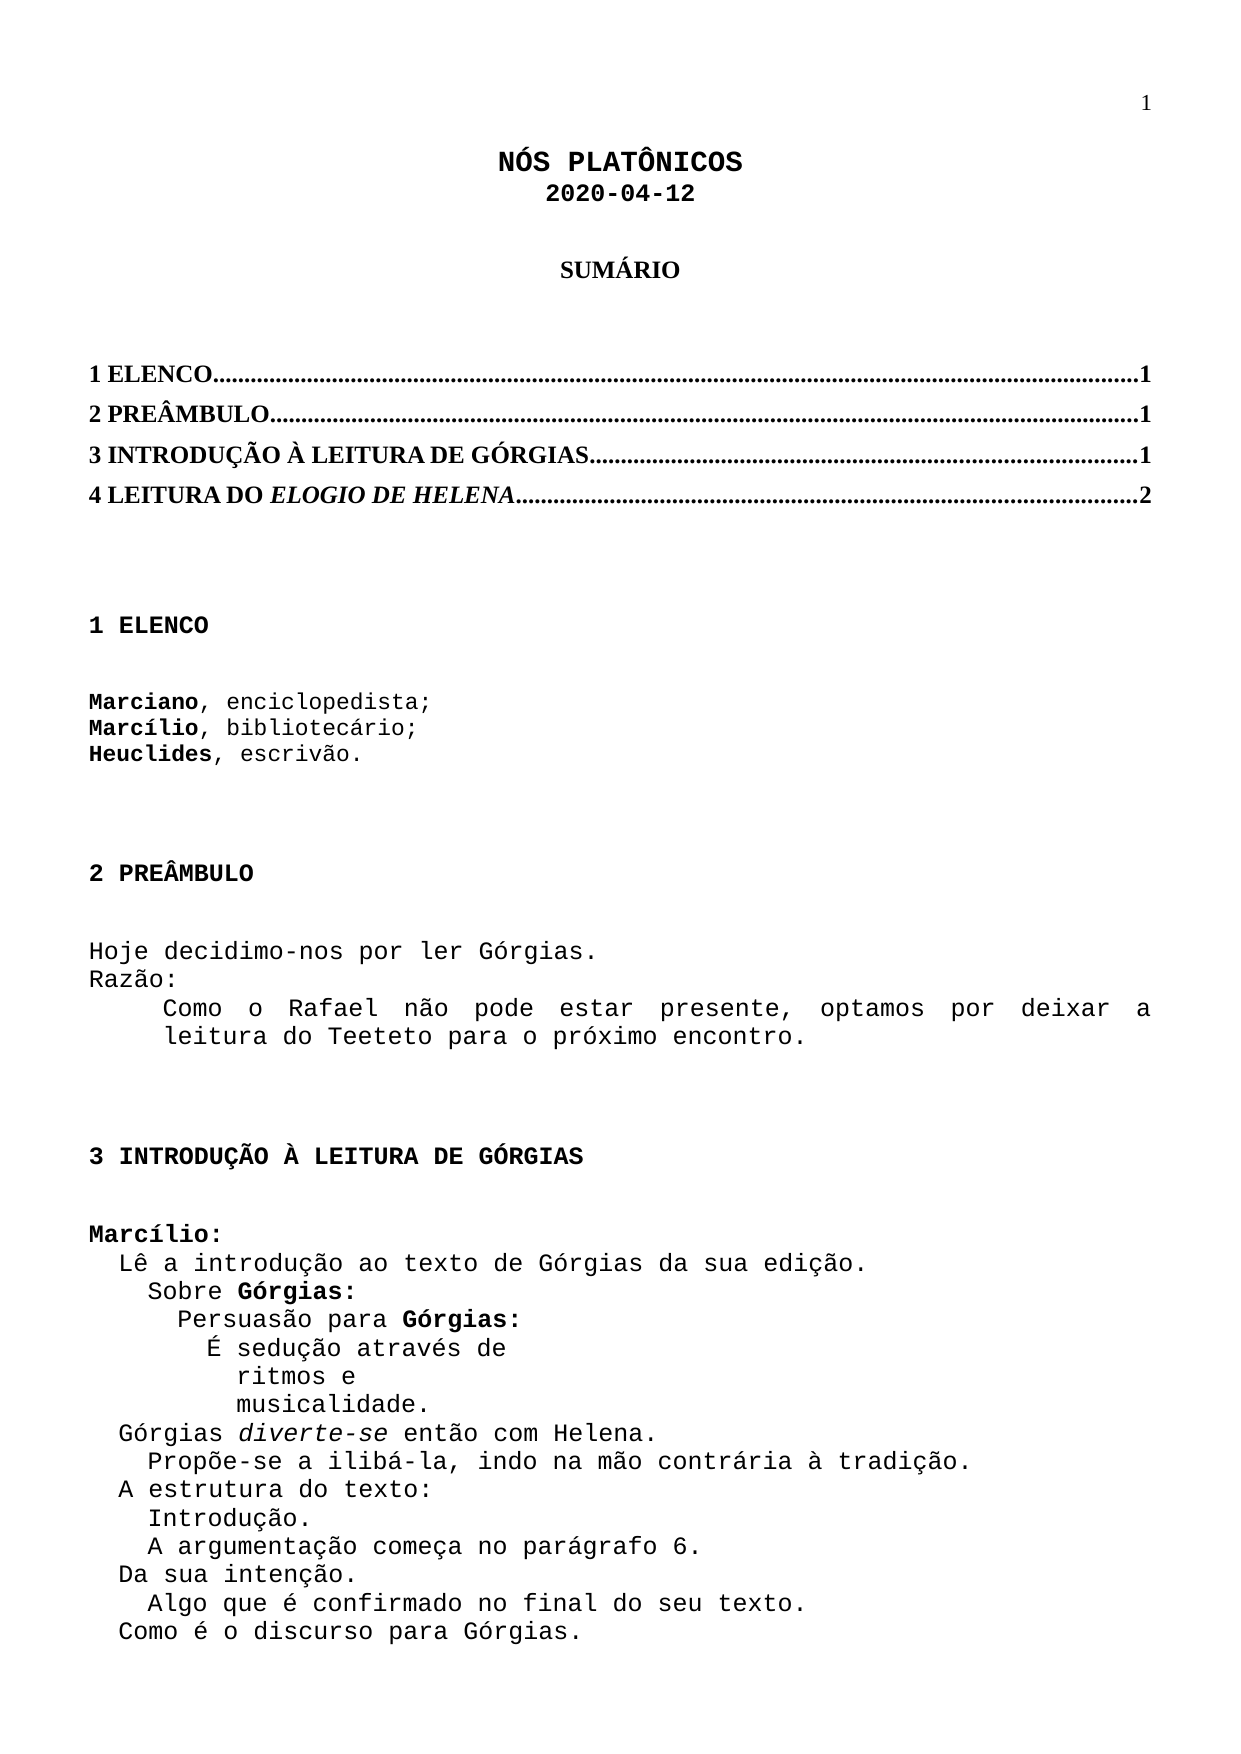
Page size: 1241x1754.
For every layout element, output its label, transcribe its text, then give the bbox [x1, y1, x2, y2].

subtitle Preâmbulo [88, 861, 1152, 889]
text Hoje decidimo-nos por ler Górgias. [88, 938, 1152, 967]
text Introdução. [147, 1505, 1152, 1533]
text A argumentação começa no parágrafo 6. [147, 1533, 1152, 1562]
text Como é o discurso para Górgias. [118, 1618, 1152, 1647]
text Nós Platônicos [88, 147, 1152, 181]
subtitle Elenco [88, 613, 1152, 641]
text Algo que é confirmado no final do seu texto. [147, 1590, 1152, 1618]
text musicalidade. [236, 1392, 1152, 1420]
text Marcílio, bibliotecário; [88, 717, 1152, 743]
text Lê a introdução ao texto de Górgias da sua edição. [118, 1250, 1152, 1278]
text A estrutura do texto: [118, 1477, 1152, 1505]
text Propõe-se a ilibá-la, indo na mão contrária à tradição. [147, 1448, 1152, 1477]
text 2020-04-12 [88, 181, 1152, 209]
text Da sua intenção. [118, 1562, 1152, 1590]
text 2 Preâmbulo 1 [88, 399, 1152, 428]
text Sobre Górgias: [147, 1278, 1152, 1307]
subtitle Introdução à leitura de Górgias [88, 1144, 1152, 1172]
text 4 Leitura do Elogio de Helena 2 [88, 480, 1152, 509]
text É sedução através de [206, 1335, 1152, 1363]
text Górgias diverte-se então com Helena. [118, 1420, 1152, 1448]
text Heuclides, escrivão. [88, 743, 1152, 768]
text Como o Rafael não pode estar presente, optamos por deixar a leitura do Teeteto para o próximo encontro. [162, 995, 1152, 1052]
subtitle Sumário [88, 255, 1152, 284]
text ritmos e [236, 1363, 1152, 1392]
text 1 Elenco 1 [88, 359, 1152, 387]
text Marcílio: [88, 1222, 1152, 1250]
text Persuasão para Górgias: [177, 1307, 1152, 1335]
text Marciano, enciclopedista; [88, 691, 1152, 717]
text 3 Introdução à leitura de Górgias 1 [88, 440, 1152, 468]
text Razão: [88, 967, 1152, 995]
